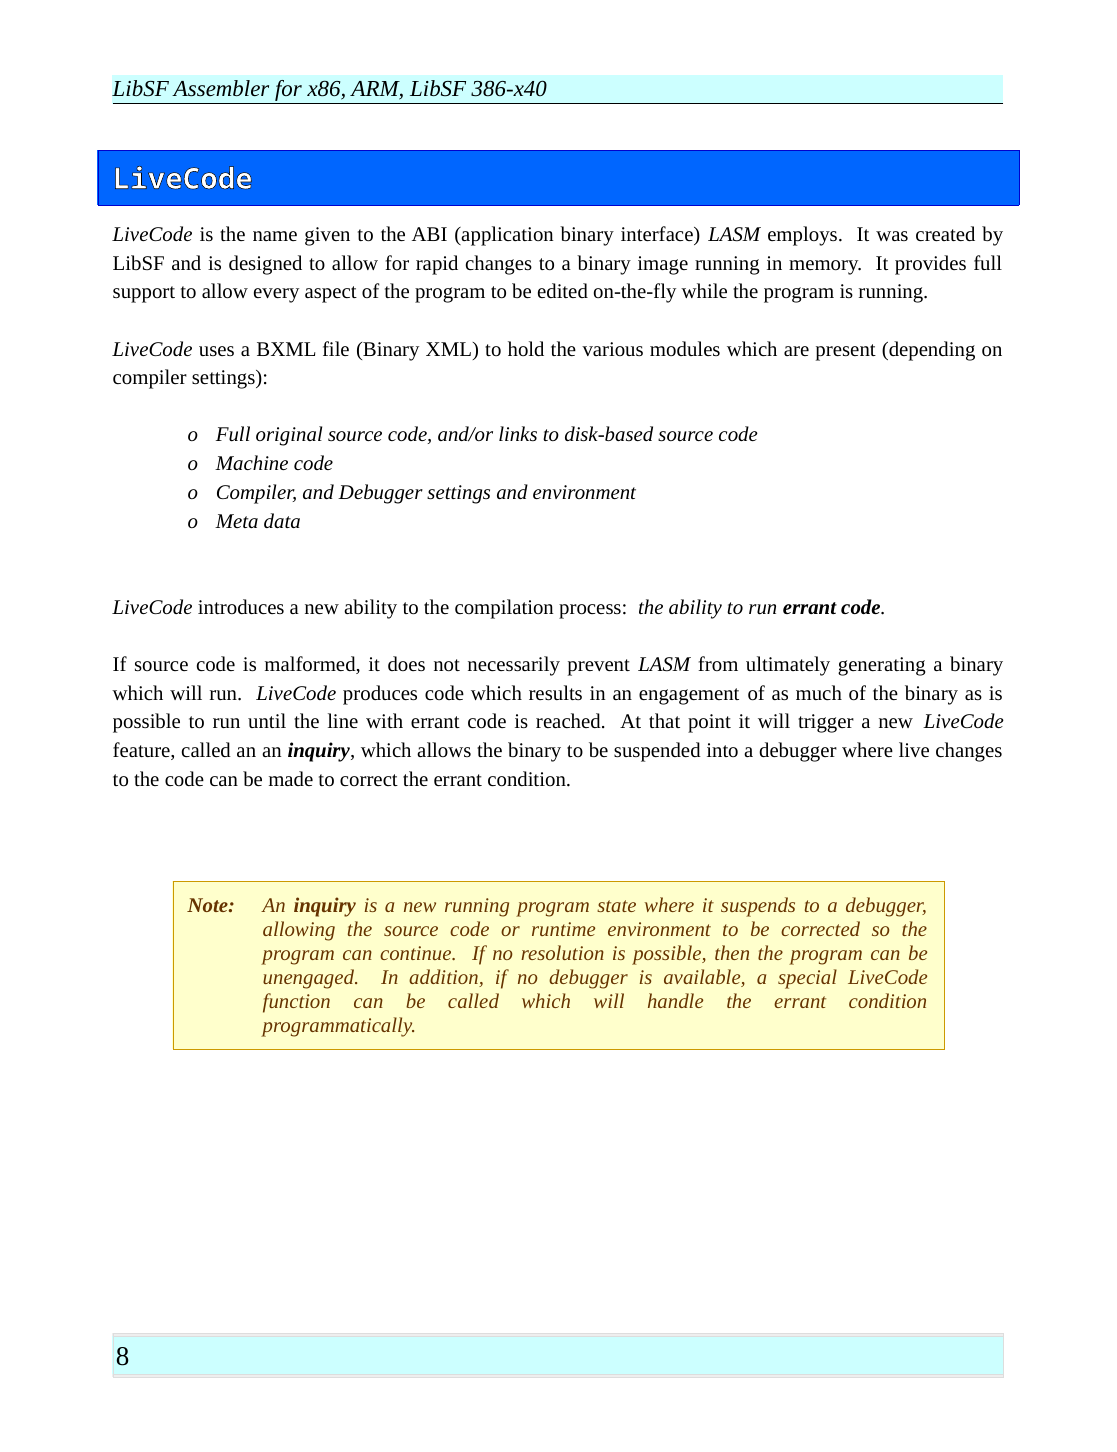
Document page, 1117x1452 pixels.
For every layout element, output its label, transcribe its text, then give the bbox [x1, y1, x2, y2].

subtitle LiveCode [99, 151, 1019, 205]
text LiveCode introduces a new ability to the compilation process: the ability to run errant code. [112, 595, 1003, 619]
list o Full original source code, and/or links to disk-based source code o Machine code o Compiler, and Debugger settings and environment o Meta data [150, 422, 1003, 562]
text If source code is malformed, it does not necessarily prevent LASM from ultimately generating a binary which will run. LiveCode produces code which results in an engagement of as much of the binary as is possible to run until the line with errant code is reached. At that point it will trigger a new LiveCode feature, called an an inquiry, which allows the binary to be suspended into a debugger where live changes to the code can be made to correct the errant condition. [112, 652, 1003, 791]
text LiveCode uses a BXML file (Binary XML) to hold the various modules which are present (depending on compiler settings): [112, 336, 1003, 389]
text Note: An inquiry is a new running program state where it suspends to a debugger, allowing the source code or runtime environment to be corrected so the program can continue. If no resolution is possible, then the program can be unengaged. In addition, if no debugger is available, a special LiveCode function can be called which will handle the errant condition programmatically. [174, 882, 944, 1049]
text LiveCode is the name given to the ABI (application binary interface) LASM employs. It was created by LibSF and is designed to allow for rapid changes to a binary image running in memory. It provides full support to allow every aspect of the program to be edited on-the-fly while the program is running. [112, 222, 1003, 303]
